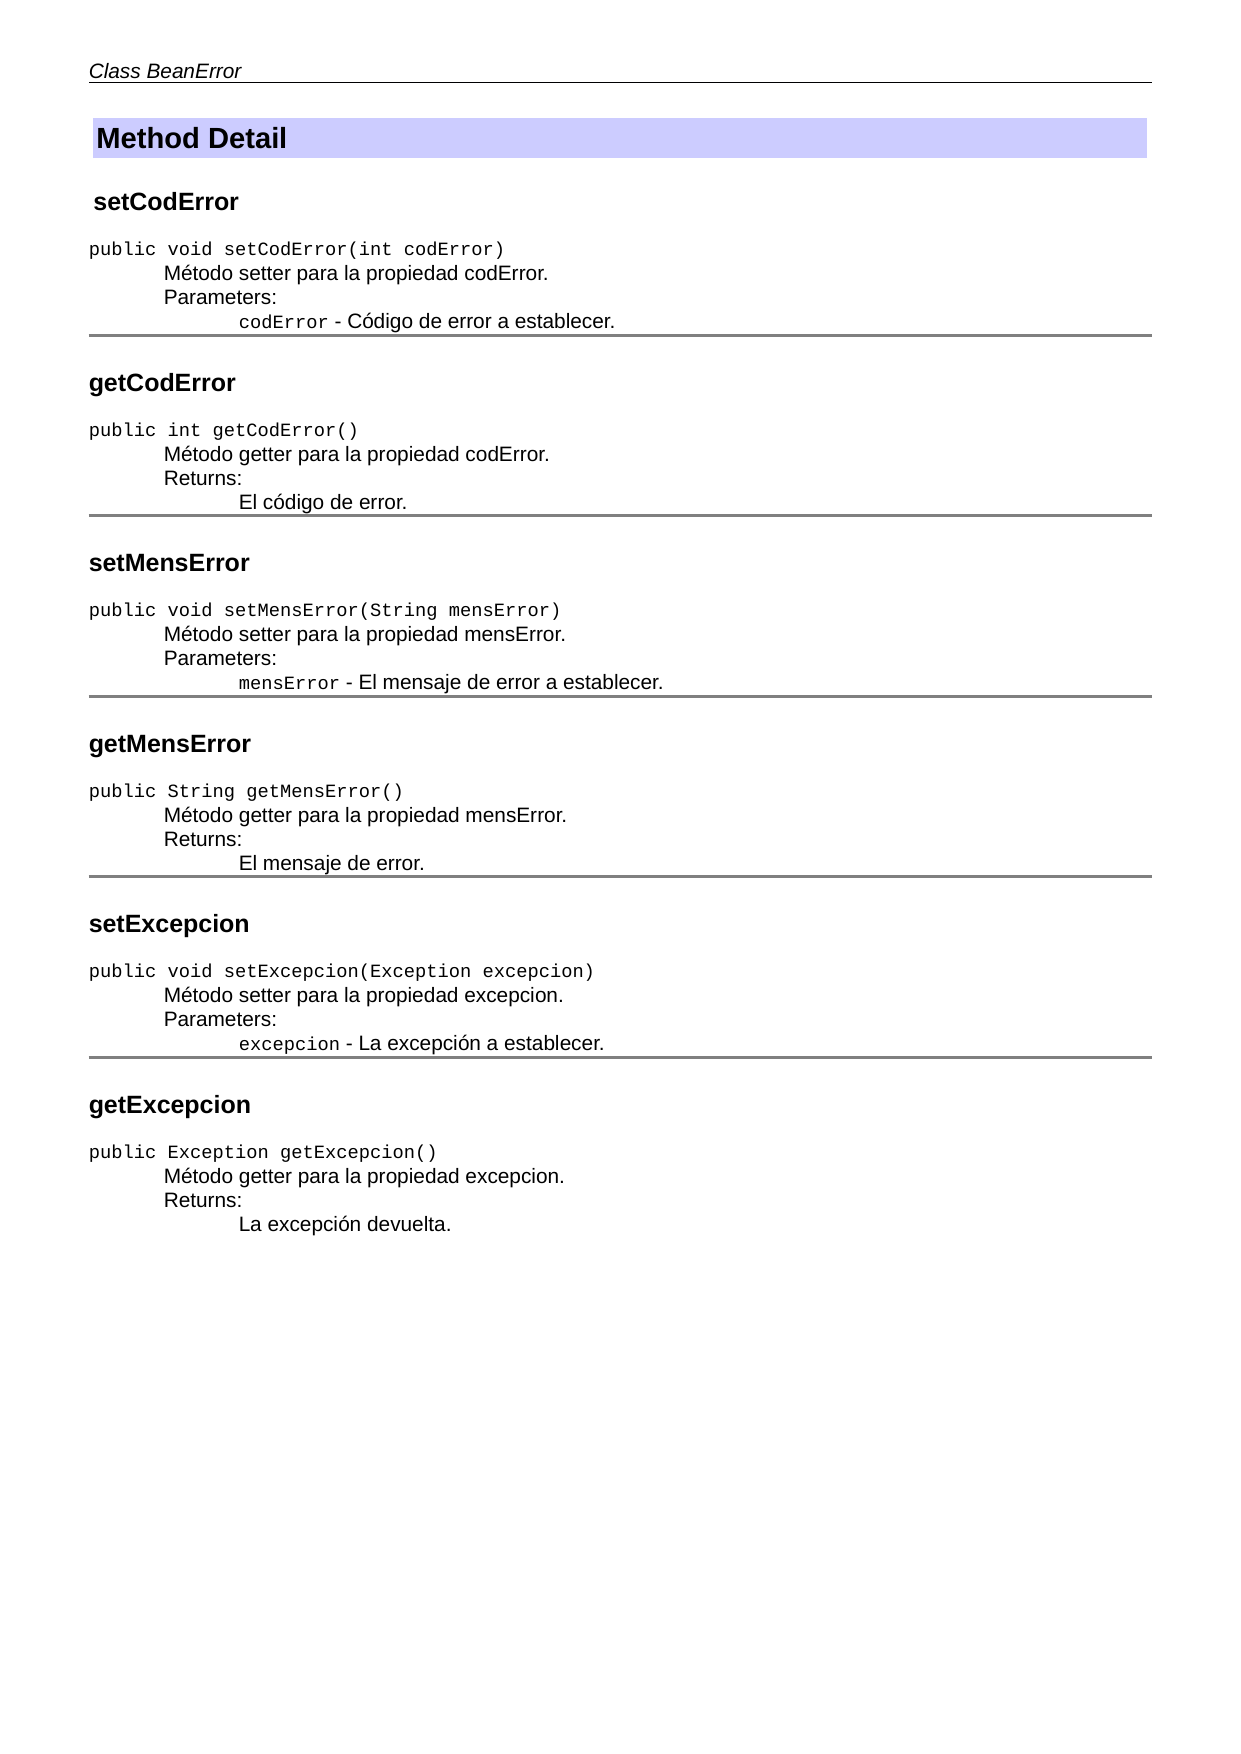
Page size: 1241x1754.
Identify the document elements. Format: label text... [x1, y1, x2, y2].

text El código de error. [238, 490, 1152, 514]
subtitle setMensError [88, 544, 1152, 576]
text Método getter para la propiedad excepcion. [163, 1164, 1152, 1188]
text Parameters: [163, 1007, 1152, 1031]
text Returns: [163, 466, 1152, 490]
text public Exception getExcepcion() [88, 1143, 1152, 1164]
text excepcion - La excepción a establecer. [238, 1031, 1152, 1056]
subtitle setExcepcion [88, 906, 1152, 937]
text Método getter para la propiedad codError. [163, 442, 1152, 466]
text public void setMensError(String mensError) [88, 601, 1152, 622]
text public int getCodError() [88, 421, 1152, 442]
text Método setter para la propiedad mensError. [163, 622, 1152, 646]
text public void setCodError(int codError) [88, 239, 1152, 261]
text La excepción devuelta. [238, 1212, 1152, 1236]
text codError - Código de error a establecer. [238, 309, 1152, 334]
text Returns: [163, 1188, 1152, 1212]
text Método setter para la propiedad excepcion. [163, 983, 1152, 1007]
text Returns: [163, 827, 1152, 851]
text Parameters: [163, 646, 1152, 670]
text Parameters: [163, 285, 1152, 309]
text El mensaje de error. [238, 851, 1152, 875]
text Método getter para la propiedad mensError. [163, 803, 1152, 827]
subtitle Method Detail [94, 120, 1146, 157]
text public String getMensError() [88, 782, 1152, 803]
text public void setExcepcion(Exception excepcion) [88, 962, 1152, 983]
subtitle setCodError [93, 187, 1147, 215]
subtitle getCodError [88, 364, 1152, 396]
subtitle getMensError [88, 726, 1152, 757]
subtitle getExcepcion [88, 1087, 1152, 1118]
text Método setter para la propiedad codError. [163, 261, 1152, 285]
text mensError - El mensaje de error a establecer. [238, 670, 1152, 695]
